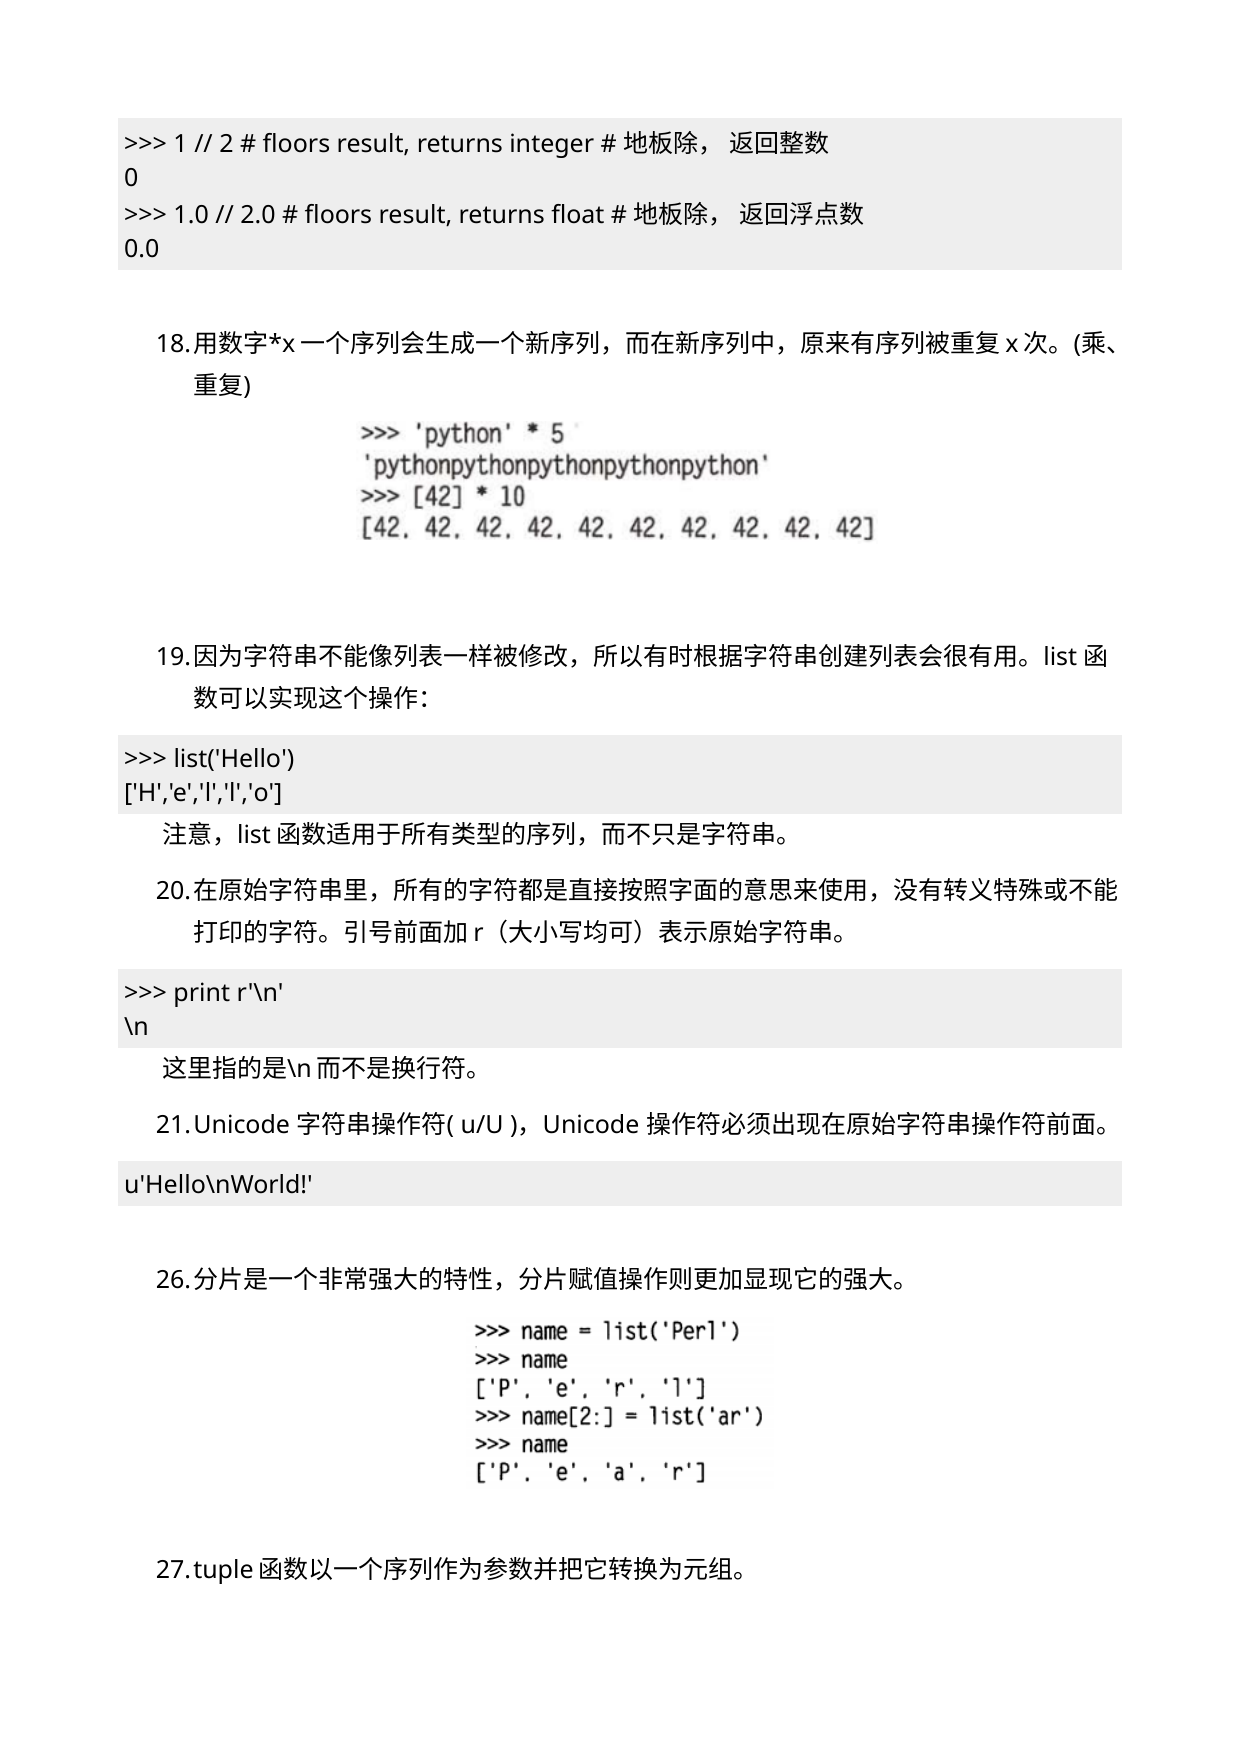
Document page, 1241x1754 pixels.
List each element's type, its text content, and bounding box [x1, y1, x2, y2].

table_header >>> list('Hello') ['H','e','l','l','o'] [118, 735, 1122, 814]
picture [466, 1316, 774, 1491]
list 用数字*x一个序列会生成一个新序列，而在新序列中，原来有序列被重复x次。(乘、重复) [156, 324, 1122, 402]
picture [351, 421, 889, 544]
text 这里指的是\n而不是换行符。 [118, 1048, 1122, 1084]
list 分片是一个非常强大的特性，分片赋值操作则更加显现它的强大。 [156, 1260, 1122, 1296]
table_header >>> 1 // 2 # floors result, returns integer # 地板除， 返回整数 0 >>> 1.0 // 2.0 # floors result, returns float # 地板除， 返回浮点数 0.0 [118, 118, 1122, 270]
table_header >>> print r'\n' \n [118, 969, 1122, 1048]
table_header u'Hello\nWorld!' [118, 1161, 1122, 1206]
list tuple函数以一个序列作为参数并把它转换为元组。 [156, 1550, 1122, 1586]
list 因为字符串不能像列表一样被修改，所以有时根据字符串创建列表会很有用。list 函数可以实现这个操作： [156, 637, 1122, 715]
list 在原始字符串里，所有的字符都是直接按照字面的意思来使用，没有转义特殊或不能打印的字符。引号前面加r（大小写均可）表示原始字符串。 [156, 871, 1122, 948]
list Unicode 字符串操作符( u/U )，Unicode 操作符必须出现在原始字符串操作符前面。 [156, 1104, 1122, 1141]
text 注意，list函数适用于所有类型的序列，而不只是字符串。 [118, 814, 1122, 851]
